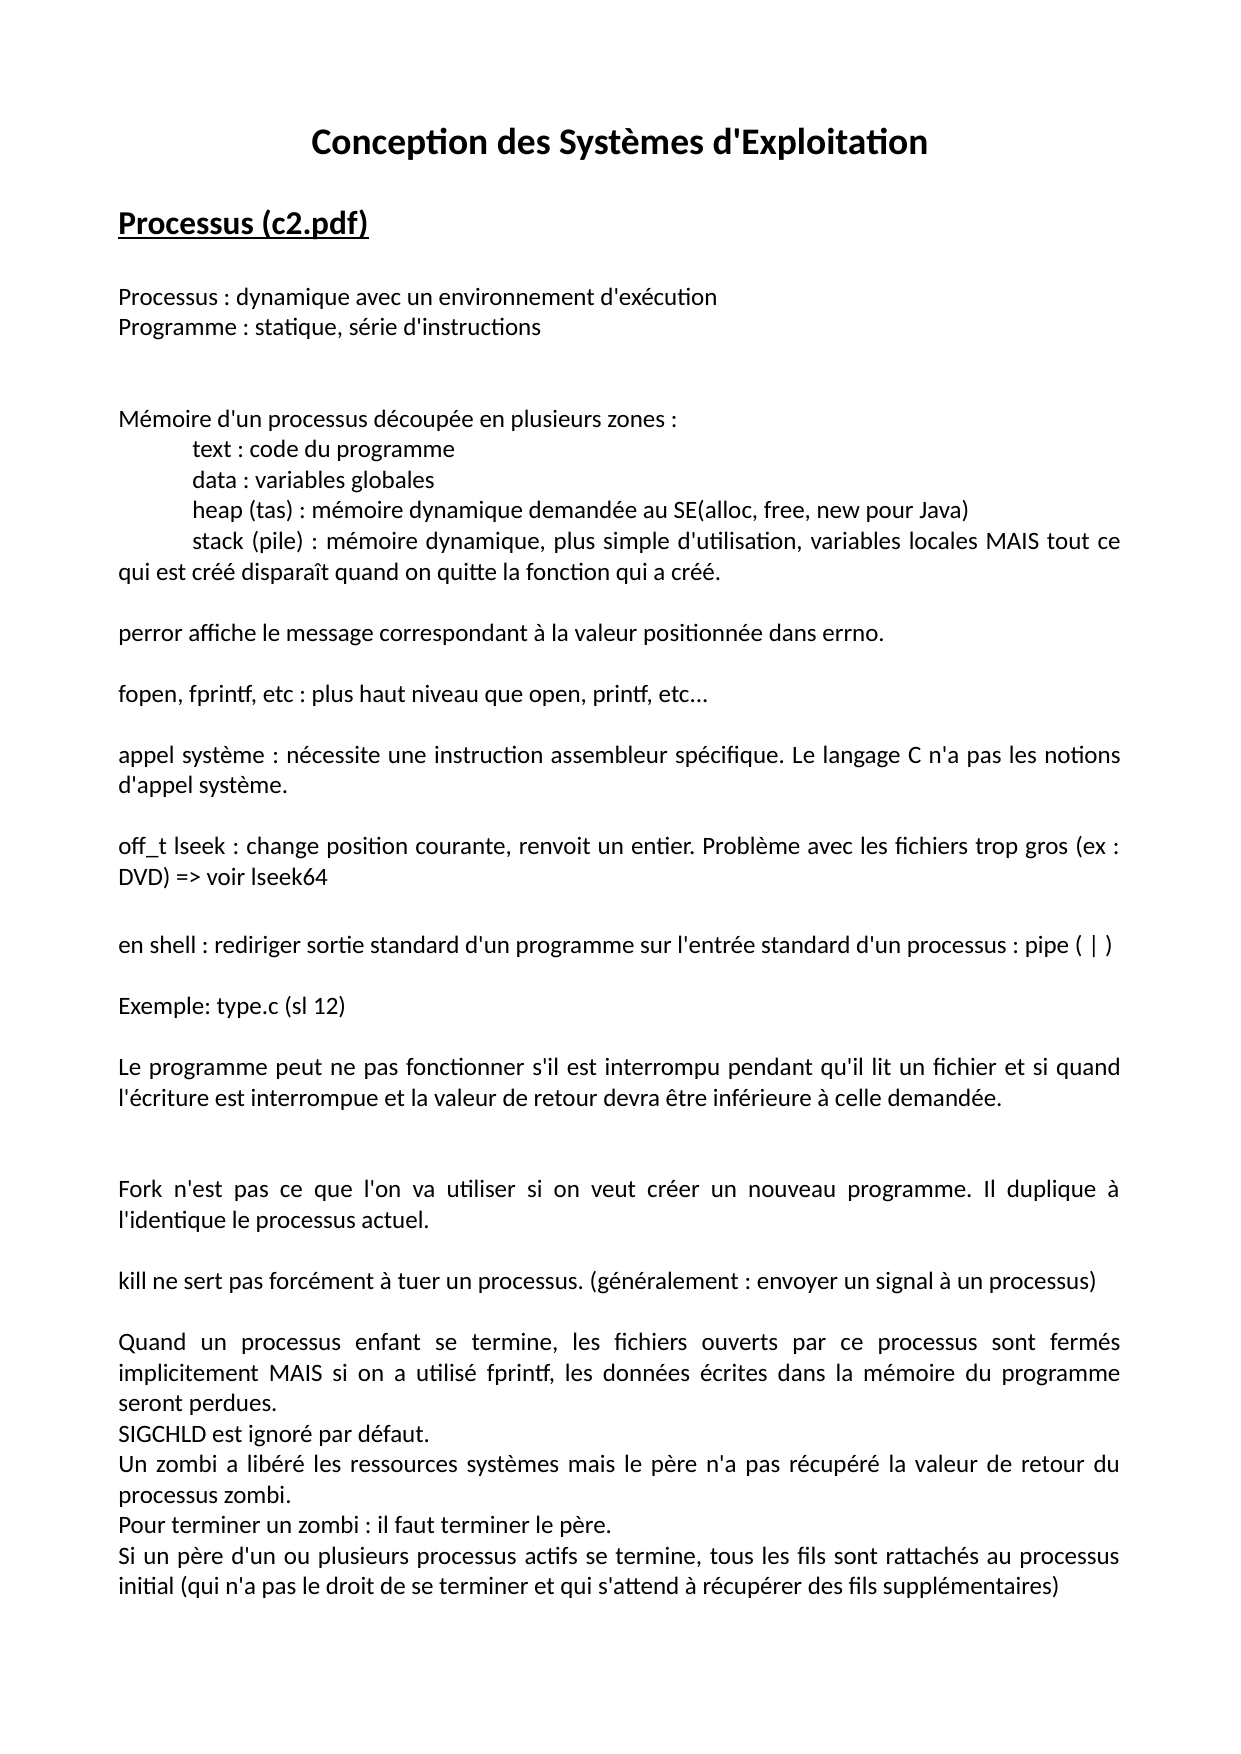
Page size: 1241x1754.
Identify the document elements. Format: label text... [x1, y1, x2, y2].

text text : code du programme [118, 433, 1122, 464]
text Programme : statique, série d'instructions [118, 311, 1122, 342]
text Le programme peut ne pas fonctionner s'il est interrompu pendant qu'il lit un fichier et si quand l'écriture est interrompue et la valeur de retour devra être inférieure à celle demandée. [118, 1052, 1122, 1113]
text appel système : nécessite une instruction assembleur spécifique. Le langage C n'a pas les notions d'appel système. [118, 739, 1122, 800]
text data : variables globales [118, 464, 1122, 494]
text Un zombi a libéré les ressources systèmes mais le père n'a pas récupéré la valeur de retour du processus zombi. [118, 1448, 1122, 1509]
text Pour terminer un zombi : il faut terminer le père. [118, 1509, 1122, 1540]
text fopen, fprintf, etc : plus haut niveau que open, printf, etc... [118, 678, 1122, 708]
text Processus : dynamique avec un environnement d'exécution [118, 281, 1122, 311]
text en shell : rediriger sortie standard d'un programme sur l'entrée standard d'un processus : pipe ( | ) [118, 929, 1122, 960]
text SIGCHLD est ignoré par défaut. [118, 1418, 1122, 1448]
text kill ne sert pas forcément à tuer un processus. (généralement : envoyer un signal à un processus) [118, 1265, 1122, 1296]
text heap (tas) : mémoire dynamique demandée au SE(alloc, free, new pour Java) [118, 494, 1122, 525]
text perror affiche le message correspondant à la valeur positionnée dans errno. [118, 617, 1122, 647]
text Mémoire d'un processus découpée en plusieurs zones : [118, 403, 1122, 433]
text off_t lseek : change position courante, renvoit un entier. Problème avec les fichiers trop gros (ex : DVD) => voir lseek64 [118, 830, 1122, 891]
text Exemple: type.c (sl 12) [118, 991, 1122, 1021]
text Processus (c2.pdf) [118, 202, 1122, 243]
text Fork n'est pas ce que l'on va utiliser si on veut créer un nouveau programme. Il duplique à l'identique le processus actuel. [118, 1174, 1122, 1235]
text Quand un processus enfant se termine, les fichiers ouverts par ce processus sont fermés implicitement MAIS si on a utilisé fprintf, les données écrites dans la mémoire du programme seront perdues. [118, 1326, 1122, 1418]
text Conception des Systèmes d'Exploitation [118, 118, 1122, 164]
text Si un père d'un ou plusieurs processus actifs se termine, tous les fils sont rattachés au processus initial (qui n'a pas le droit de se terminer et qui s'attend à récupérer des fils supplémentaires) [118, 1540, 1122, 1601]
text stack (pile) : mémoire dynamique, plus simple d'utilisation, variables locales MAIS tout ce qui est créé disparaît quand on quitte la fonction qui a créé. [118, 525, 1122, 586]
